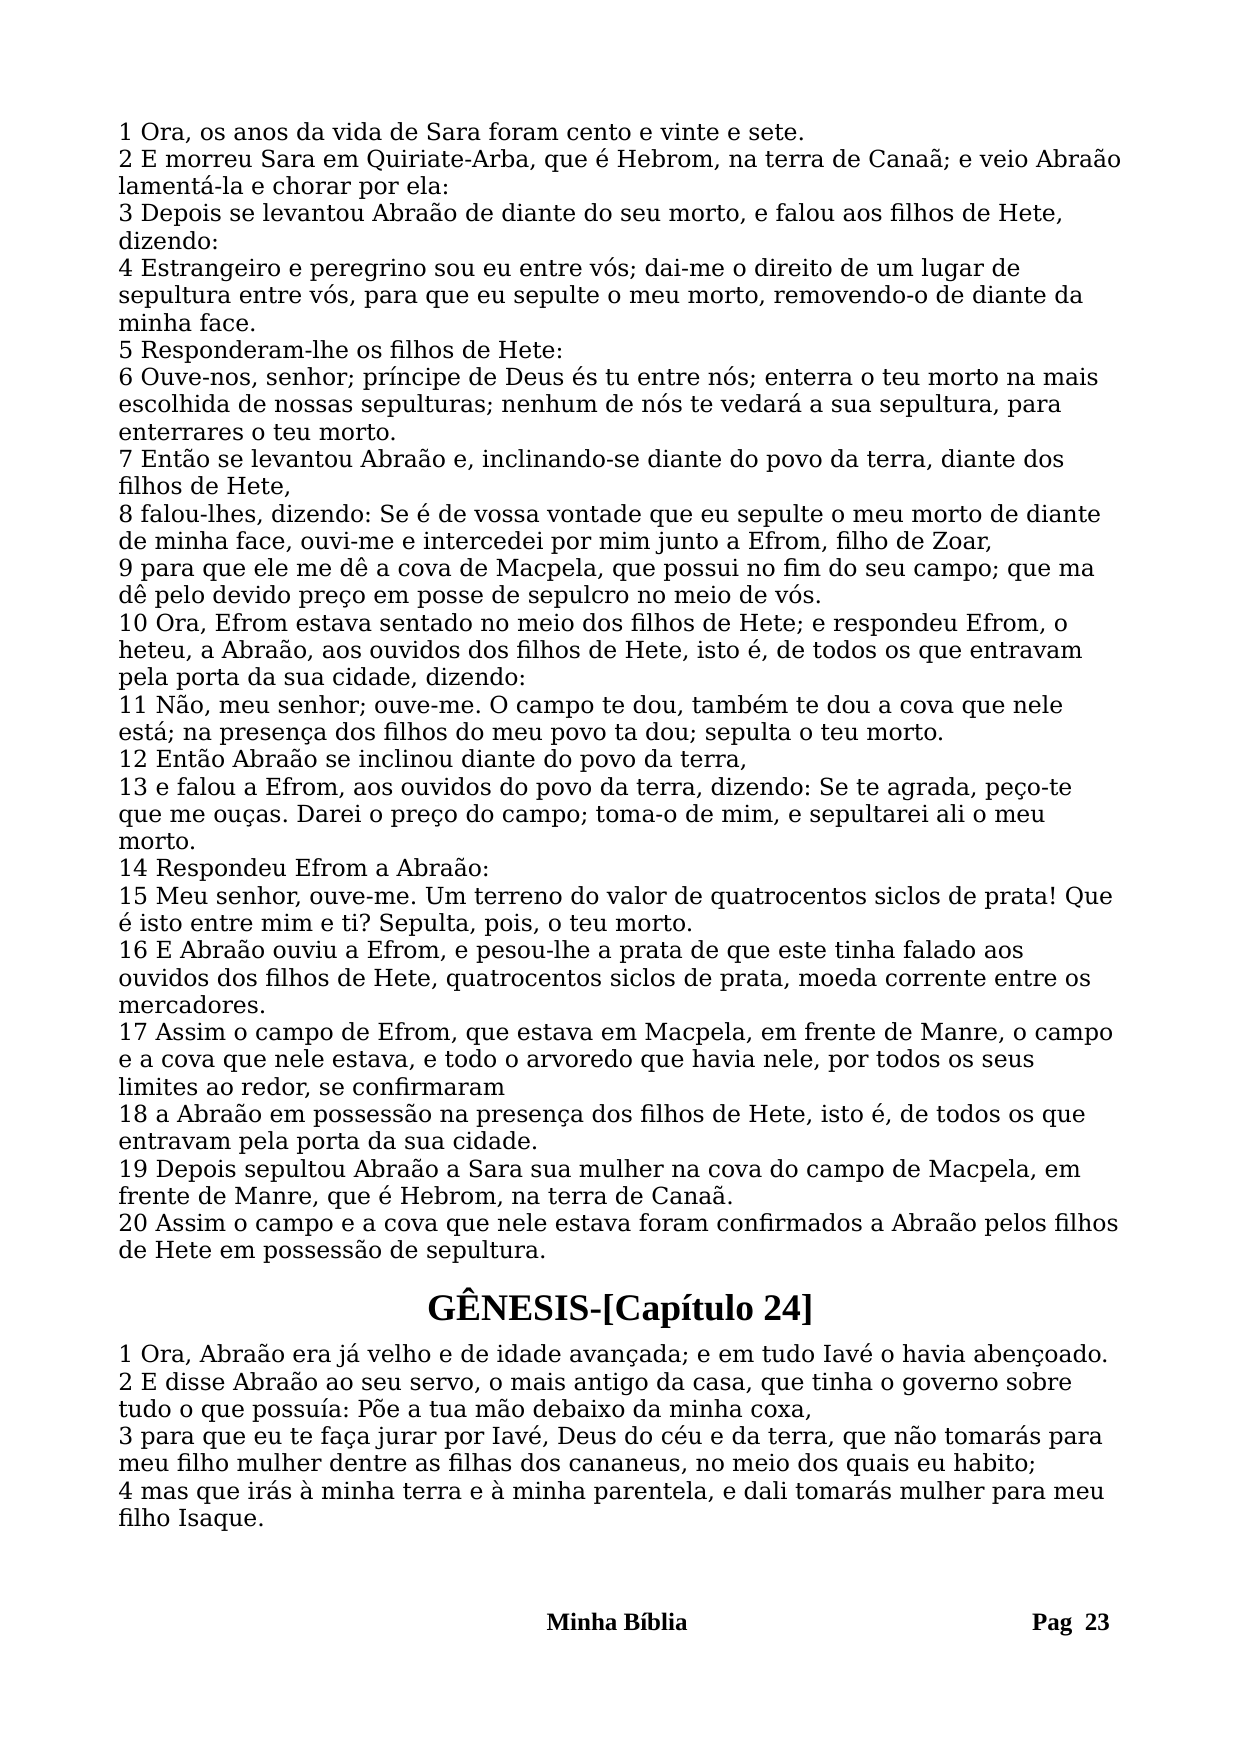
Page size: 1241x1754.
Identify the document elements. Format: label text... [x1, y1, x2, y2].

text 12 Então Abraão se inclinou diante do povo da terra, [118, 746, 1122, 773]
text 4 Estrangeiro e peregrino sou eu entre vós; dai-me o direito de um lugar de sepultura entre vós, para que eu sepulte o meu morto, removendo-o de diante da minha face. [118, 254, 1122, 336]
text 16 E Abraão ouviu a Efrom, e pesou-lhe a prata de que este tinha falado aos ouvidos dos filhos de Hete, quatrocentos siclos de prata, moeda corrente entre os mercadores. [118, 937, 1122, 1019]
text 9 para que ele me dê a cova de Macpela, que possui no fim do seu campo; que ma dê pelo devido preço em posse de sepulcro no meio de vós. [118, 555, 1122, 609]
text 6 Ouve-nos, senhor; príncipe de Deus és tu entre nós; enterra o teu morto na mais escolhida de nossas sepulturas; nenhum de nós te vedará a sua sepultura, para enterrares o teu morto. [118, 364, 1122, 446]
subtitle GÊNESIS-[Capítulo 24] [118, 1285, 1122, 1328]
text 20 Assim o campo e a cova que nele estava foram confirmados a Abraão pelos filhos de Hete em possessão de sepultura. [118, 1210, 1122, 1264]
text 7 Então se levantou Abraão e, inclinando-se diante do povo da terra, diante dos filhos de Hete, [118, 446, 1122, 500]
text 15 Meu senhor, ouve-me. Um terreno do valor de quatrocentos siclos de prata! Que é isto entre mim e ti? Sepulta, pois, o teu morto. [118, 882, 1122, 937]
text 17 Assim o campo de Efrom, que estava em Macpela, em frente de Manre, o campo e a cova que nele estava, e todo o arvoredo que havia nele, por todos os seus limites ao redor, se confirmaram [118, 1019, 1122, 1101]
text 3 para que eu te faça jurar por Iavé, Deus do céu e da terra, que não tomarás para meu filho mulher dentre as filhas dos cananeus, no meio dos quais eu habito; [118, 1423, 1122, 1477]
text 1 Ora, os anos da vida de Sara foram cento e vinte e sete. [118, 118, 1122, 145]
text 8 falou-lhes, dizendo: Se é de vossa vontade que eu sepulte o meu morto de diante de minha face, ouvi-me e intercedei por mim junto a Efrom, filho de Zoar, [118, 500, 1122, 555]
text 10 Ora, Efrom estava sentado no meio dos filhos de Hete; e respondeu Efrom, o heteu, a Abraão, aos ouvidos dos filhos de Hete, isto é, de todos os que entravam pela porta da sua cidade, dizendo: [118, 609, 1122, 691]
text 19 Depois sepultou Abraão a Sara sua mulher na cova do campo de Macpela, em frente de Manre, que é Hebrom, na terra de Canaã. [118, 1155, 1122, 1210]
text 2 E disse Abraão ao seu servo, o mais antigo da casa, que tinha o governo sobre tudo o que possuía: Põe a tua mão debaixo da minha coxa, [118, 1368, 1122, 1423]
text 3 Depois se levantou Abraão de diante do seu morto, e falou aos filhos de Hete, dizendo: [118, 200, 1122, 254]
text 1 Ora, Abraão era já velho e de idade avançada; e em tudo Iavé o havia abençoado. [118, 1341, 1122, 1368]
text 13 e falou a Efrom, aos ouvidos do povo da terra, dizendo: Se te agrada, peço-te que me ouças. Darei o preço do campo; toma-o de mim, e sepultarei ali o meu morto. [118, 773, 1122, 855]
text 18 a Abraão em possessão na presença dos filhos de Hete, isto é, de todos os que entravam pela porta da sua cidade. [118, 1101, 1122, 1155]
text 11 Não, meu senhor; ouve-me. O campo te dou, também te dou a cova que nele está; na presença dos filhos do meu povo ta dou; sepulta o teu morto. [118, 691, 1122, 746]
text 2 E morreu Sara em Quiriate-Arba, que é Hebrom, na terra de Canaã; e veio Abraão lamentá-la e chorar por ela: [118, 145, 1122, 200]
text 5 Responderam-lhe os filhos de Hete: [118, 336, 1122, 364]
text 4 mas que irás à minha terra e à minha parentela, e dali tomarás mulher para meu filho Isaque. [118, 1477, 1122, 1532]
text 14 Respondeu Efrom a Abraão: [118, 855, 1122, 882]
